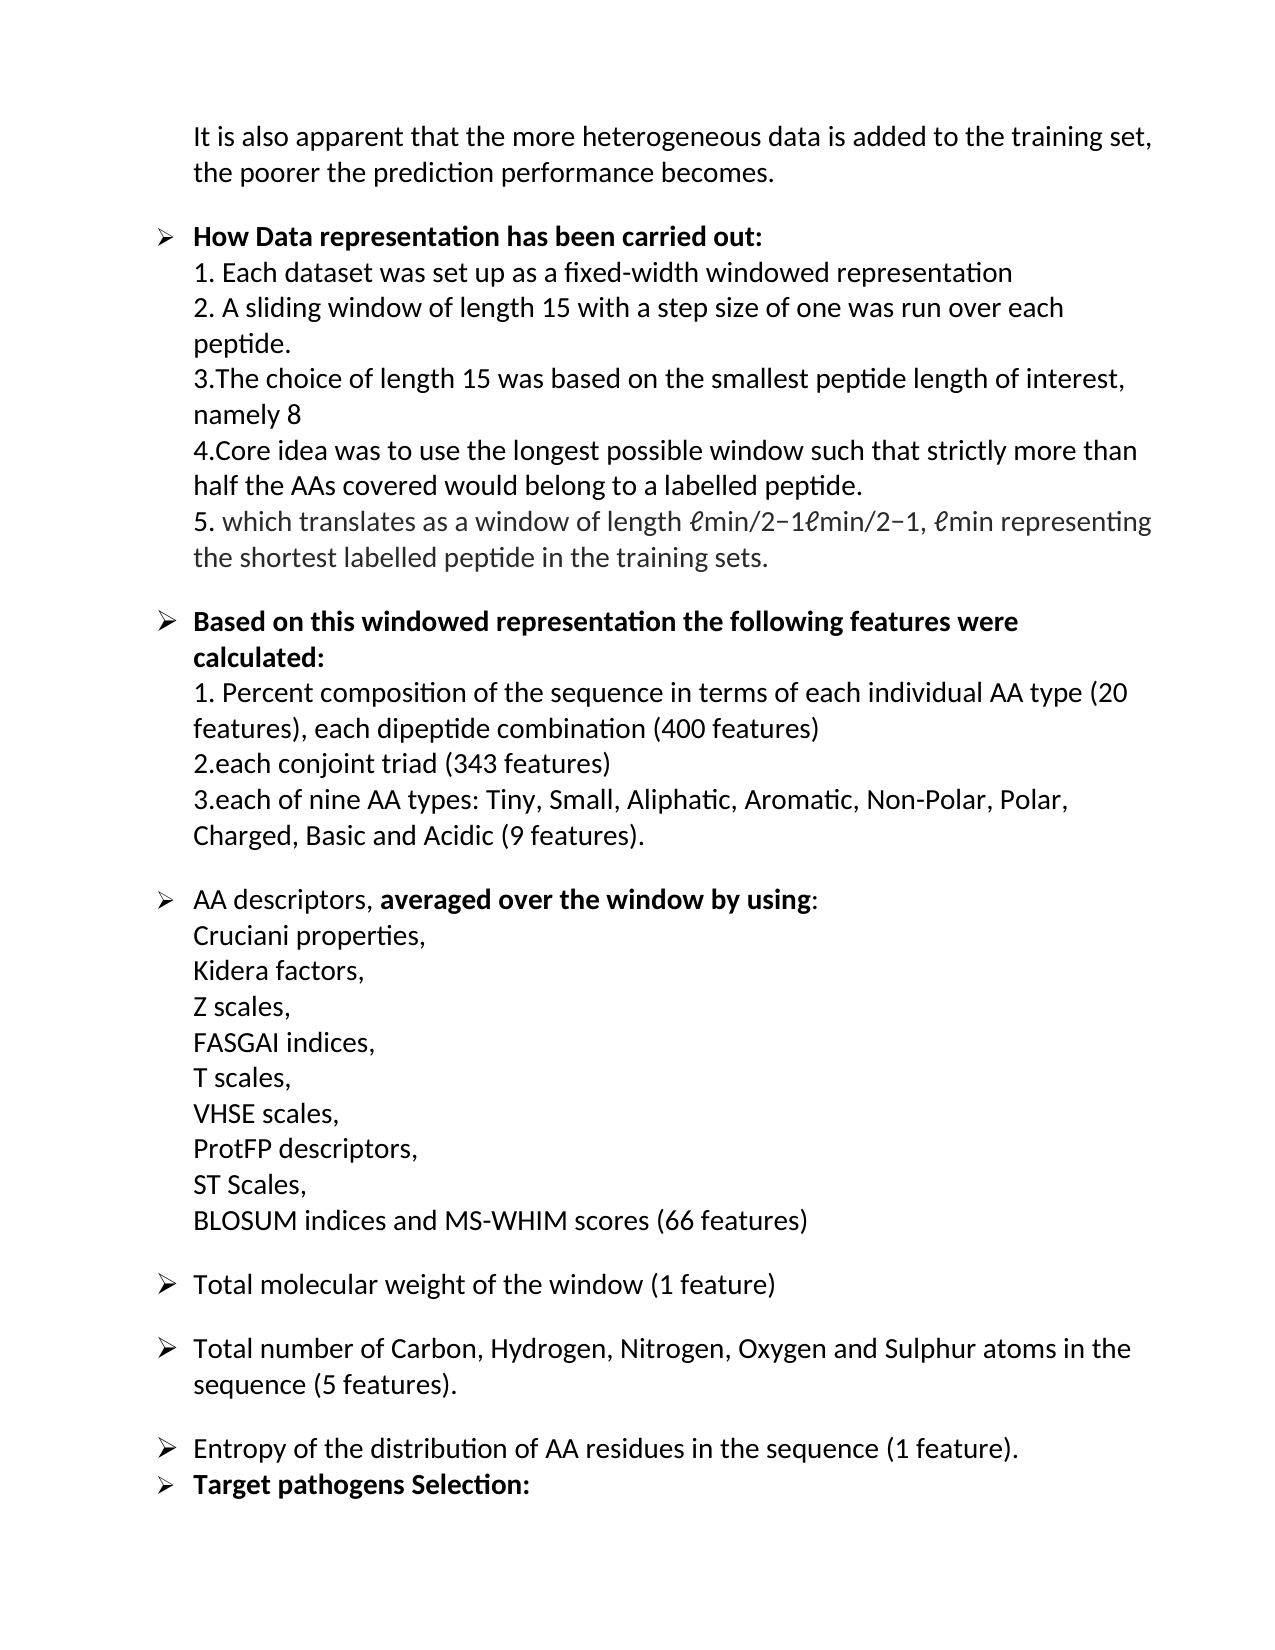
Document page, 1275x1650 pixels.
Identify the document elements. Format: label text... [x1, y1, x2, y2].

list Kidera factors, [156, 952, 1157, 988]
list Cruciani properties, [156, 917, 1157, 952]
list ProtFP descriptors, [156, 1131, 1157, 1166]
list Based on this windowed representation the following features were calculated: [156, 603, 1157, 674]
list T scales, [156, 1059, 1157, 1095]
list ST Scales, [156, 1166, 1157, 1202]
list 2. A sliding window of length 15 with a step size of one was run over each peptide. [156, 289, 1157, 361]
list 2.each conjoint triad (343 features) [156, 746, 1157, 781]
list Target pathogens Selection: [156, 1466, 1157, 1502]
list 3.each of nine AA types: Tiny, Small, Aliphatic, Aromatic, Non-Polar, Polar, Charged, Basic and Acidic (9 features). [156, 781, 1157, 852]
list Z scales, [156, 988, 1157, 1024]
list BLOSUM indices and MS-WHIM scores (66 features) [156, 1202, 1157, 1237]
list Total molecular weight of the window (1 feature) [156, 1266, 1157, 1302]
list How Data representation has been carried out: [156, 218, 1157, 254]
list Total number of Carbon, Hydrogen, Nitrogen, Oxygen and Sulphur atoms in the sequence (5 features). [156, 1331, 1157, 1402]
list Entropy of the distribution of AA residues in the sequence (1 feature). [156, 1431, 1157, 1466]
list AA descriptors, averaged over the window by using: [156, 881, 1157, 917]
list 1. Each dataset was set up as a fixed-width windowed representation [156, 254, 1157, 289]
list 4.Core idea was to use the longest possible window such that strictly more than half the AAs covered would belong to a labelled peptide. [156, 432, 1157, 503]
list VHSE scales, [156, 1095, 1157, 1131]
list FASGAI indices, [156, 1024, 1157, 1059]
list 1. Percent composition of the sequence in terms of each individual AA type (20 features), each dipeptide combination (400 features) [156, 674, 1157, 746]
list 5. which translates as a window of length ℓmin/2−1ℓmin/2−1, ℓmin representing the shortest labelled peptide in the training sets. [156, 503, 1157, 574]
list It is also apparent that the more heterogeneous data is added to the training set, the poorer the prediction performance becomes. [156, 118, 1157, 189]
list 3.The choice of length 15 was based on the smallest peptide length of interest, namely 8 [156, 361, 1157, 432]
